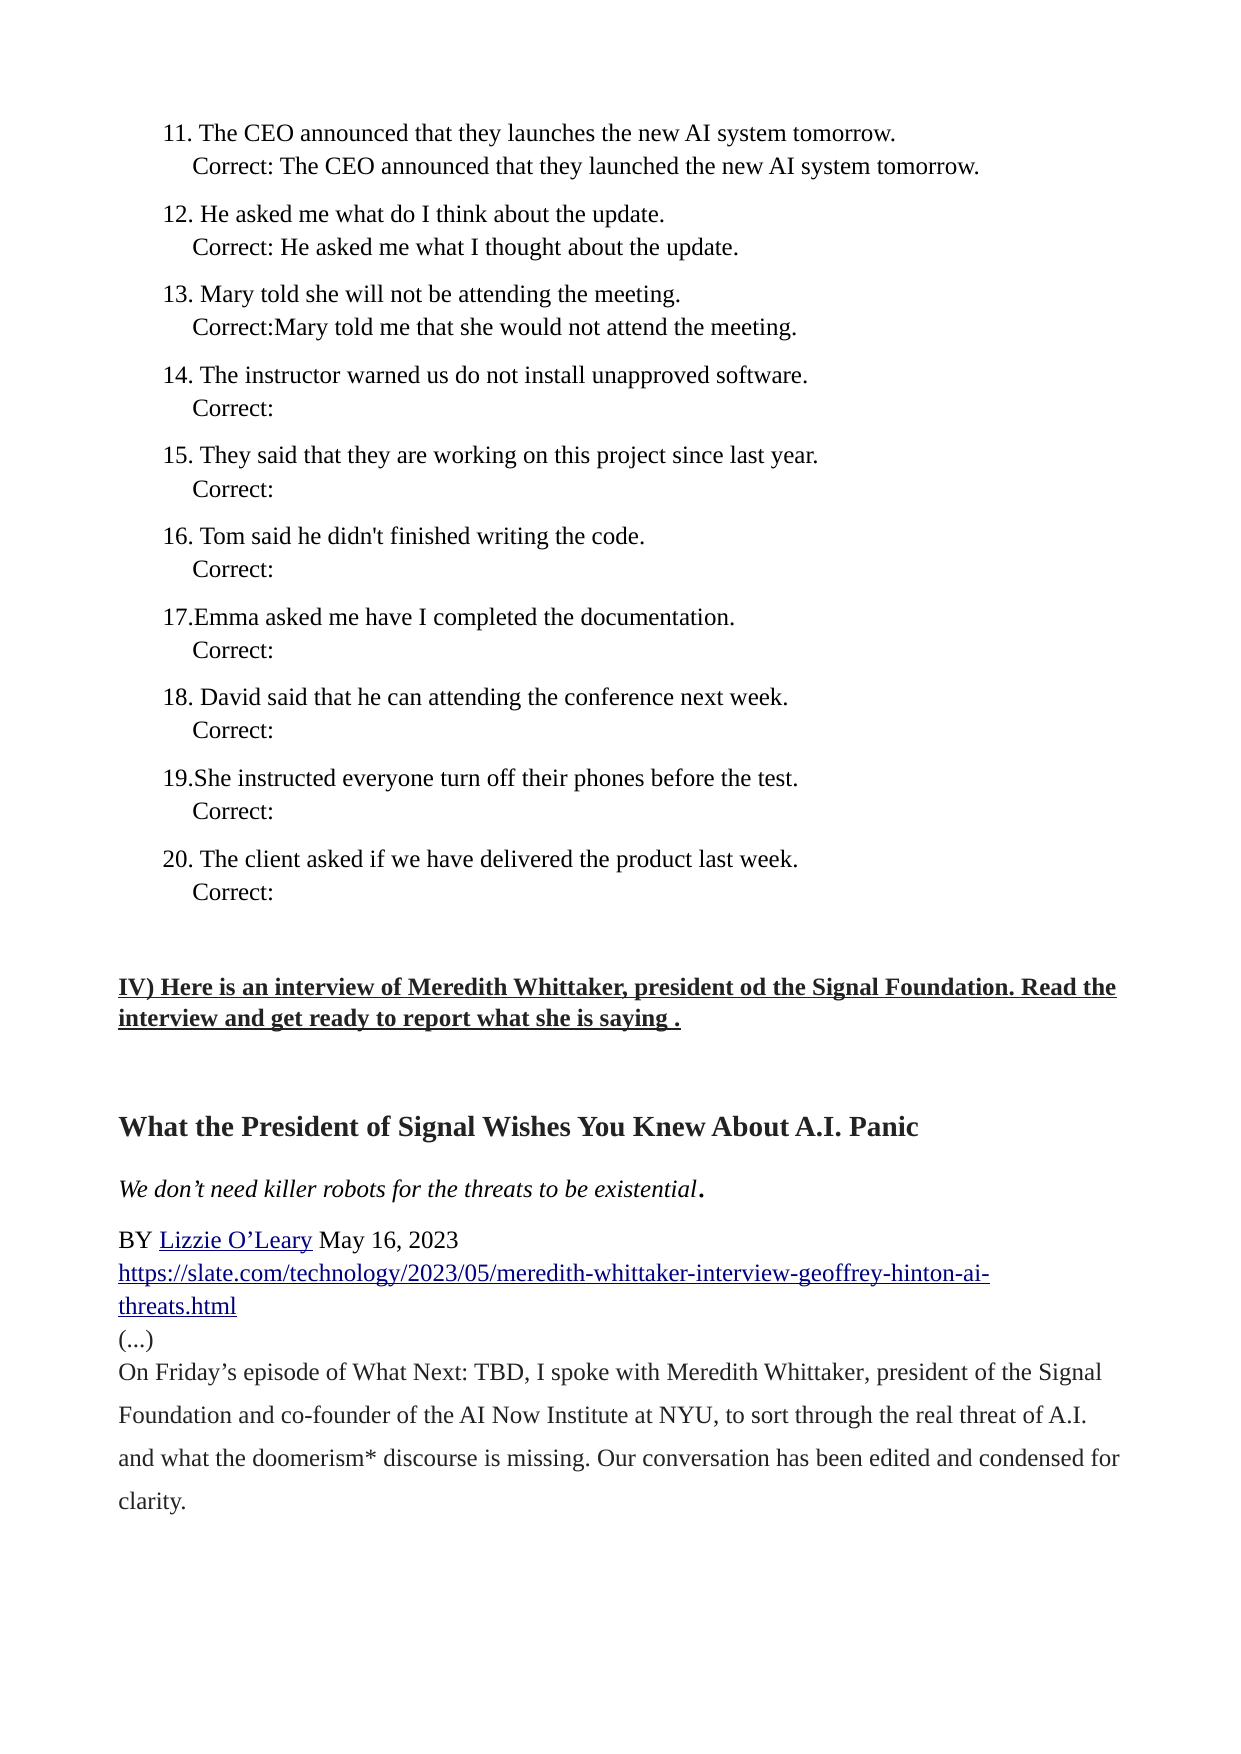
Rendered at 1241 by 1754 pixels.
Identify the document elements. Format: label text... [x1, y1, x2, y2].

list Tom said he didn't finished writing the code. Correct: [162, 521, 1122, 583]
list David said that he can attending the conference next week. Correct: [162, 682, 1122, 744]
list Emma asked me have I completed the documentation. Correct: [162, 602, 1122, 664]
list He asked me what do I think about the update. Correct: He asked me what I thought about the update. [162, 199, 1122, 261]
list The instructor warned us do not install unapproved software. Correct: [162, 360, 1122, 422]
list They said that they are working on this project since last year. Correct: [162, 441, 1122, 502]
list She instructed everyone turn off their phones before the test. Correct: [162, 763, 1122, 825]
subtitle IV) Here is an interview of Meredith Whittaker, president od the Signal Foundation. Read the interview and get ready to report what she is saying . [118, 972, 1122, 1032]
list Mary told she will not be attending the meeting. Correct:Mary told me that she would not attend the meeting. [162, 279, 1122, 341]
subtitle We don’t need killer robots for the threats to be existential. [118, 1167, 1122, 1205]
text On Friday’s episode of What Next: TBD, I spoke with Meredith Whittaker, president of the Signal Foundation and co-founder of the AI Now Institute at NYU, to sort through the real threat of A.I. and what the doomerism* discourse is missing. Our conversation has been edited and condensed for clarity. [118, 1357, 1122, 1515]
list The client asked if we have delivered the product last week. Correct: [162, 844, 1122, 906]
text (...) [118, 1324, 1106, 1353]
list The CEO announced that they launches the new AI system tomorrow. Correct: The CEO announced that they launched the new AI system tomorrow. [162, 118, 1122, 180]
text https://slate.com/technology/2023/05/meredith-whittaker-interview-geoffrey-hinton-ai-threats.html [118, 1258, 1106, 1320]
subtitle What the President of Signal Wishes You Knew About A.I. Panic [118, 1109, 1122, 1142]
text By Lizzie O’Leary May 16, 2023 [118, 1225, 1106, 1254]
